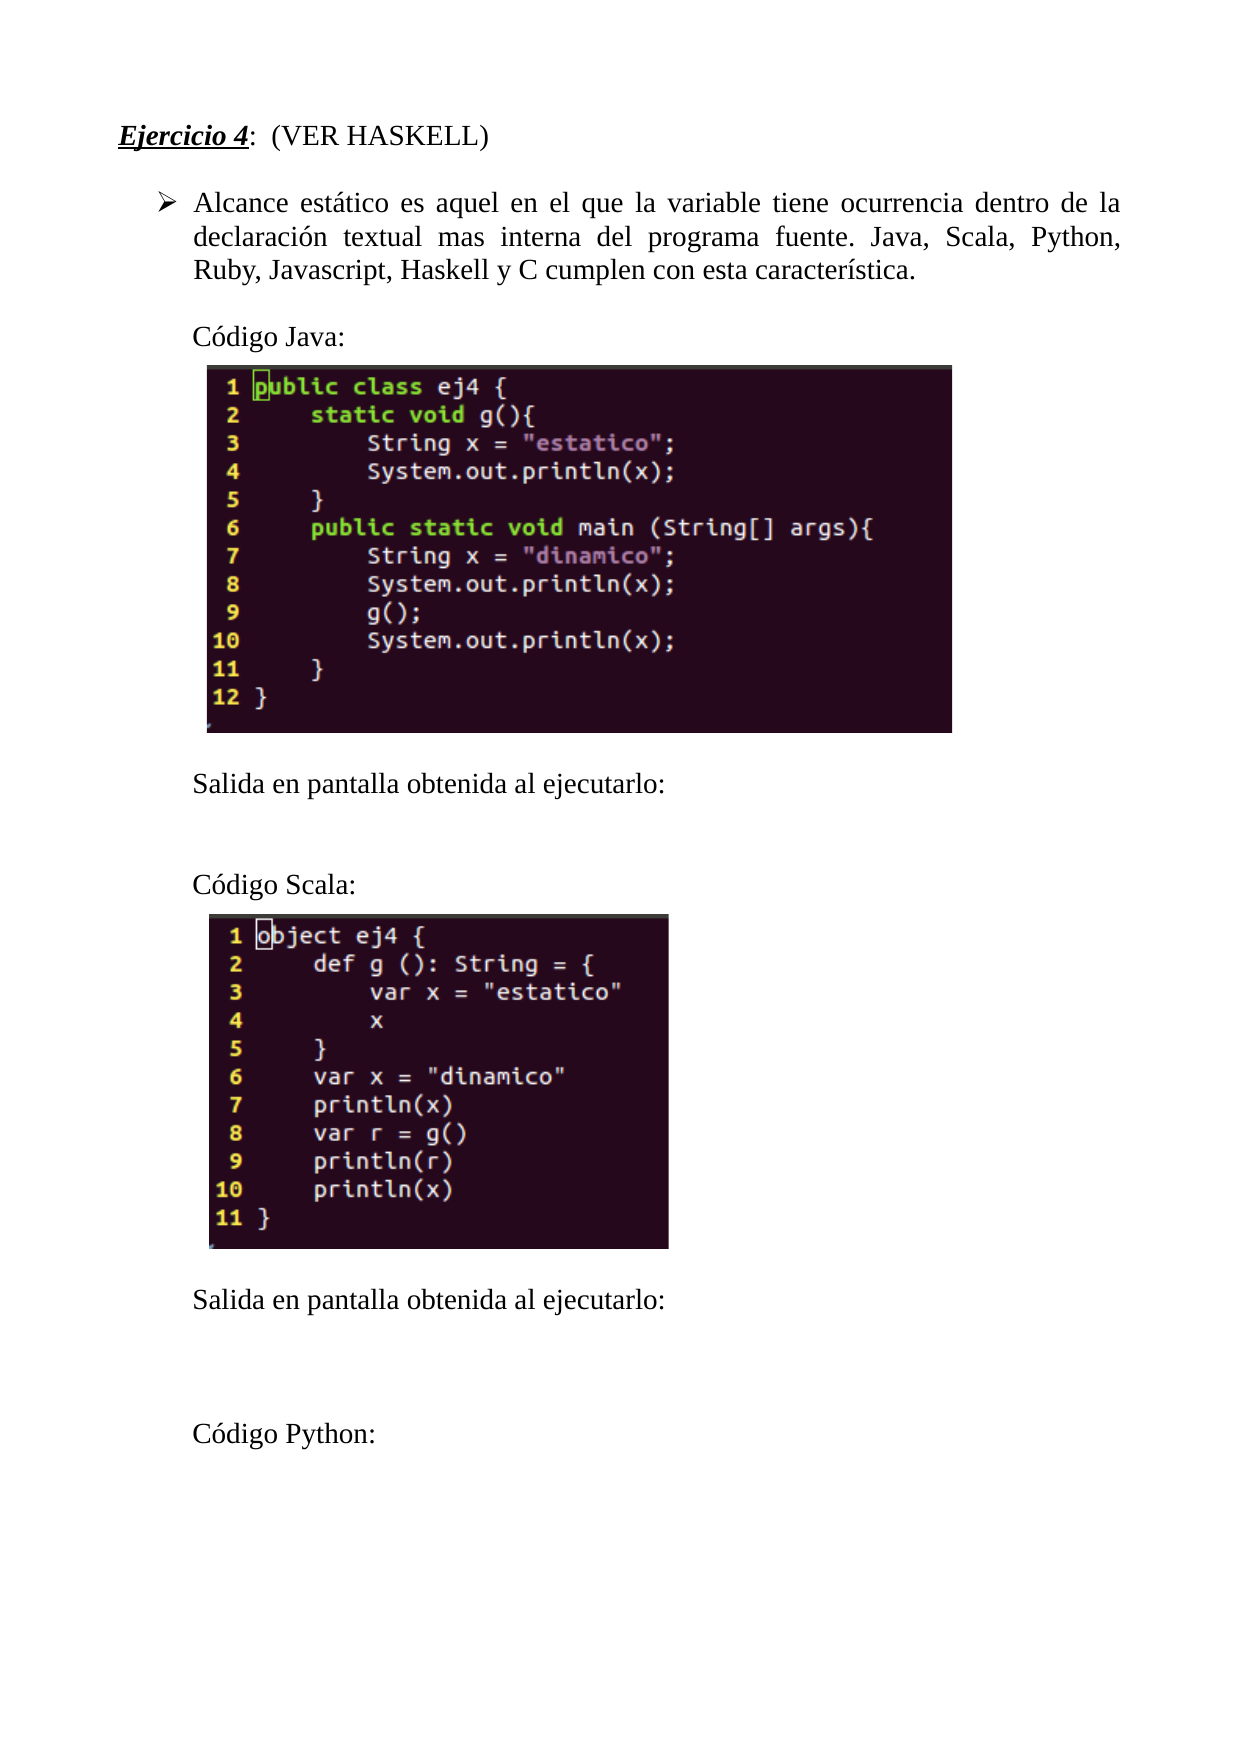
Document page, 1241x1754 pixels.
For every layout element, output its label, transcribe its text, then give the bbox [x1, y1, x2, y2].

text Código Java: [118, 319, 1122, 353]
text Código Scala: [118, 867, 1122, 900]
text Ejercicio 4: (VER HASKELL) [118, 118, 1122, 152]
text Código Python: [118, 1417, 1122, 1450]
picture [206, 365, 953, 733]
text Salida en pantalla obtenida al ejecutarlo: [118, 766, 1122, 800]
picture [209, 914, 669, 1249]
text Salida en pantalla obtenida al ejecutarlo: [118, 1282, 1122, 1316]
list Alcance estático es aquel en el que la variable tiene ocurrencia dentro de la declaración textual mas interna del programa fuente. Java, Scala, Python, Ruby, Javascript, Haskell y C cumplen con esta característica. [156, 185, 1122, 286]
